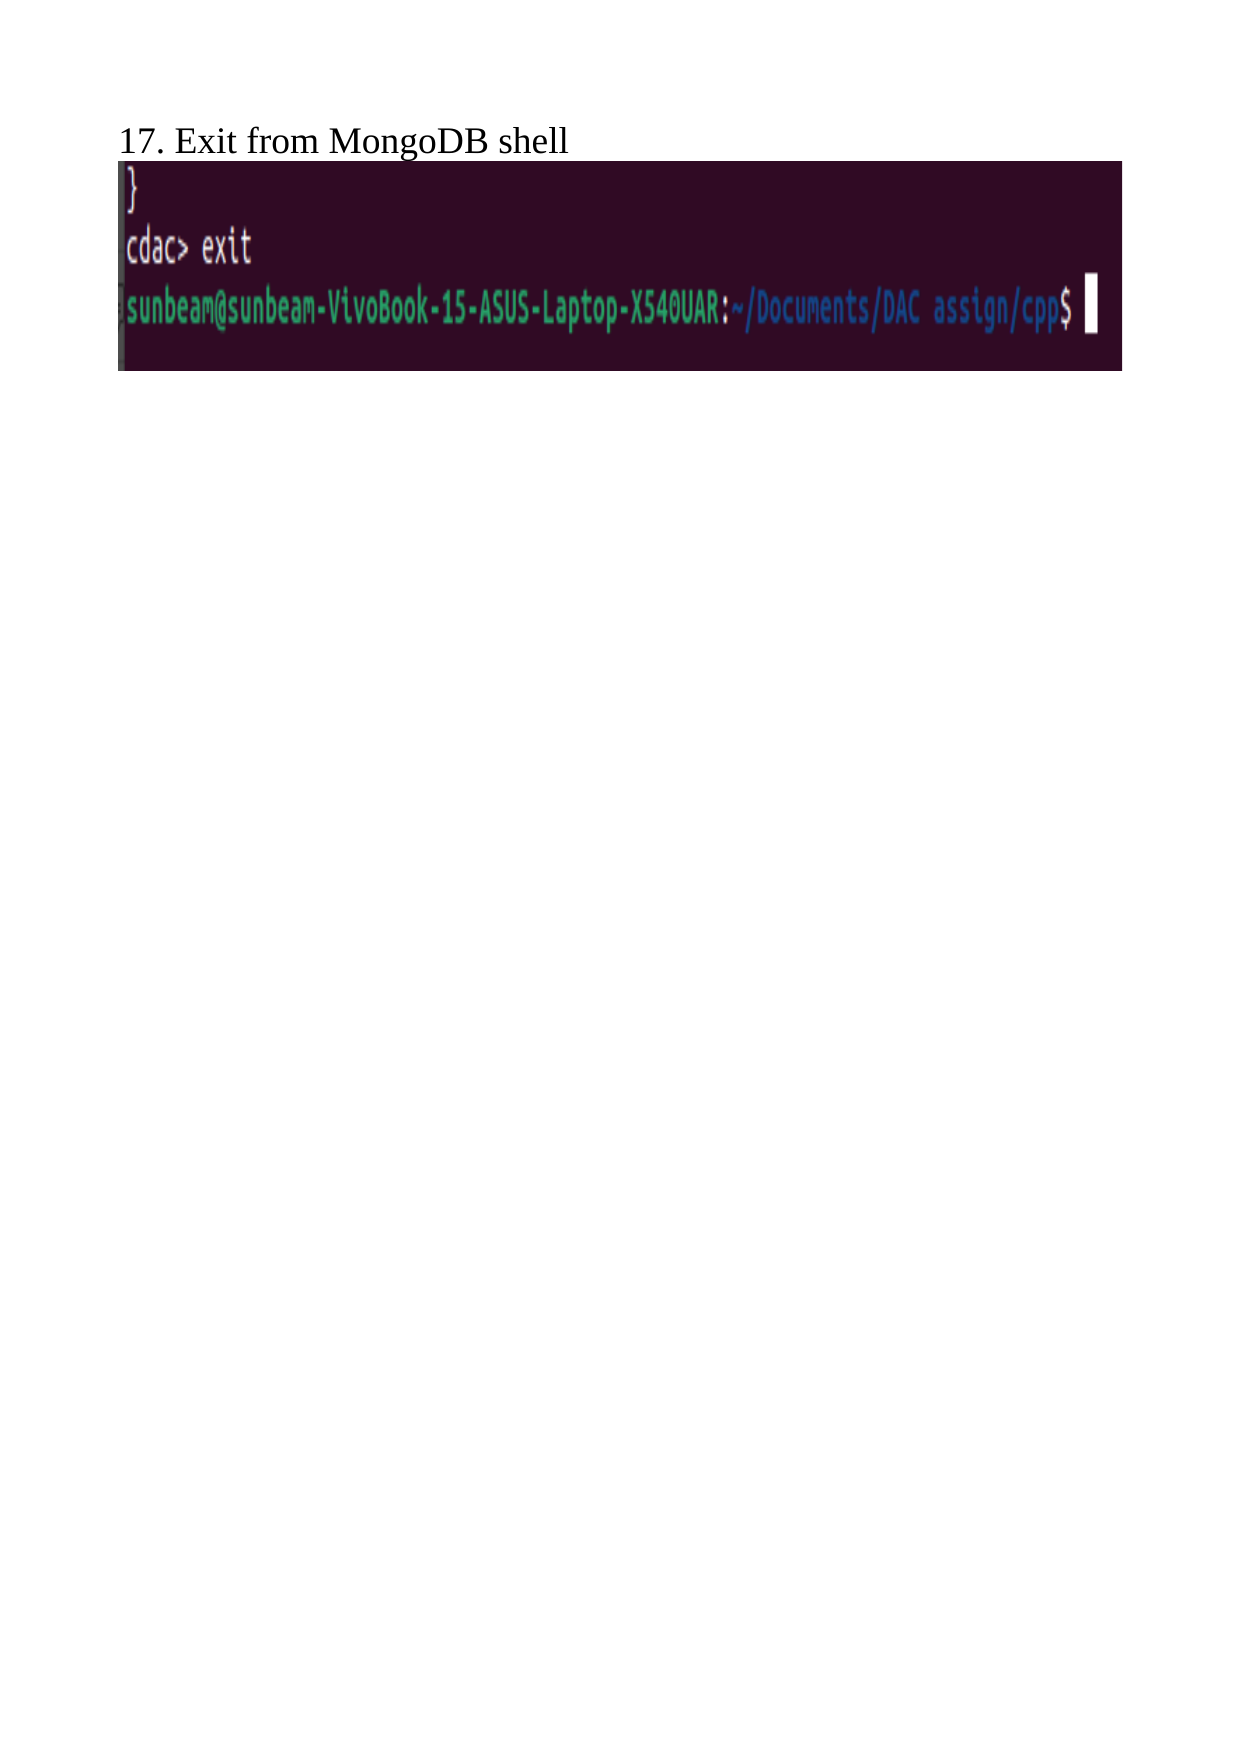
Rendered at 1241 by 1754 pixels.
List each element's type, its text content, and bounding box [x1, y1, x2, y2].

picture [118, 161, 1123, 371]
text 17. Exit from MongoDB shell [118, 118, 1122, 161]
